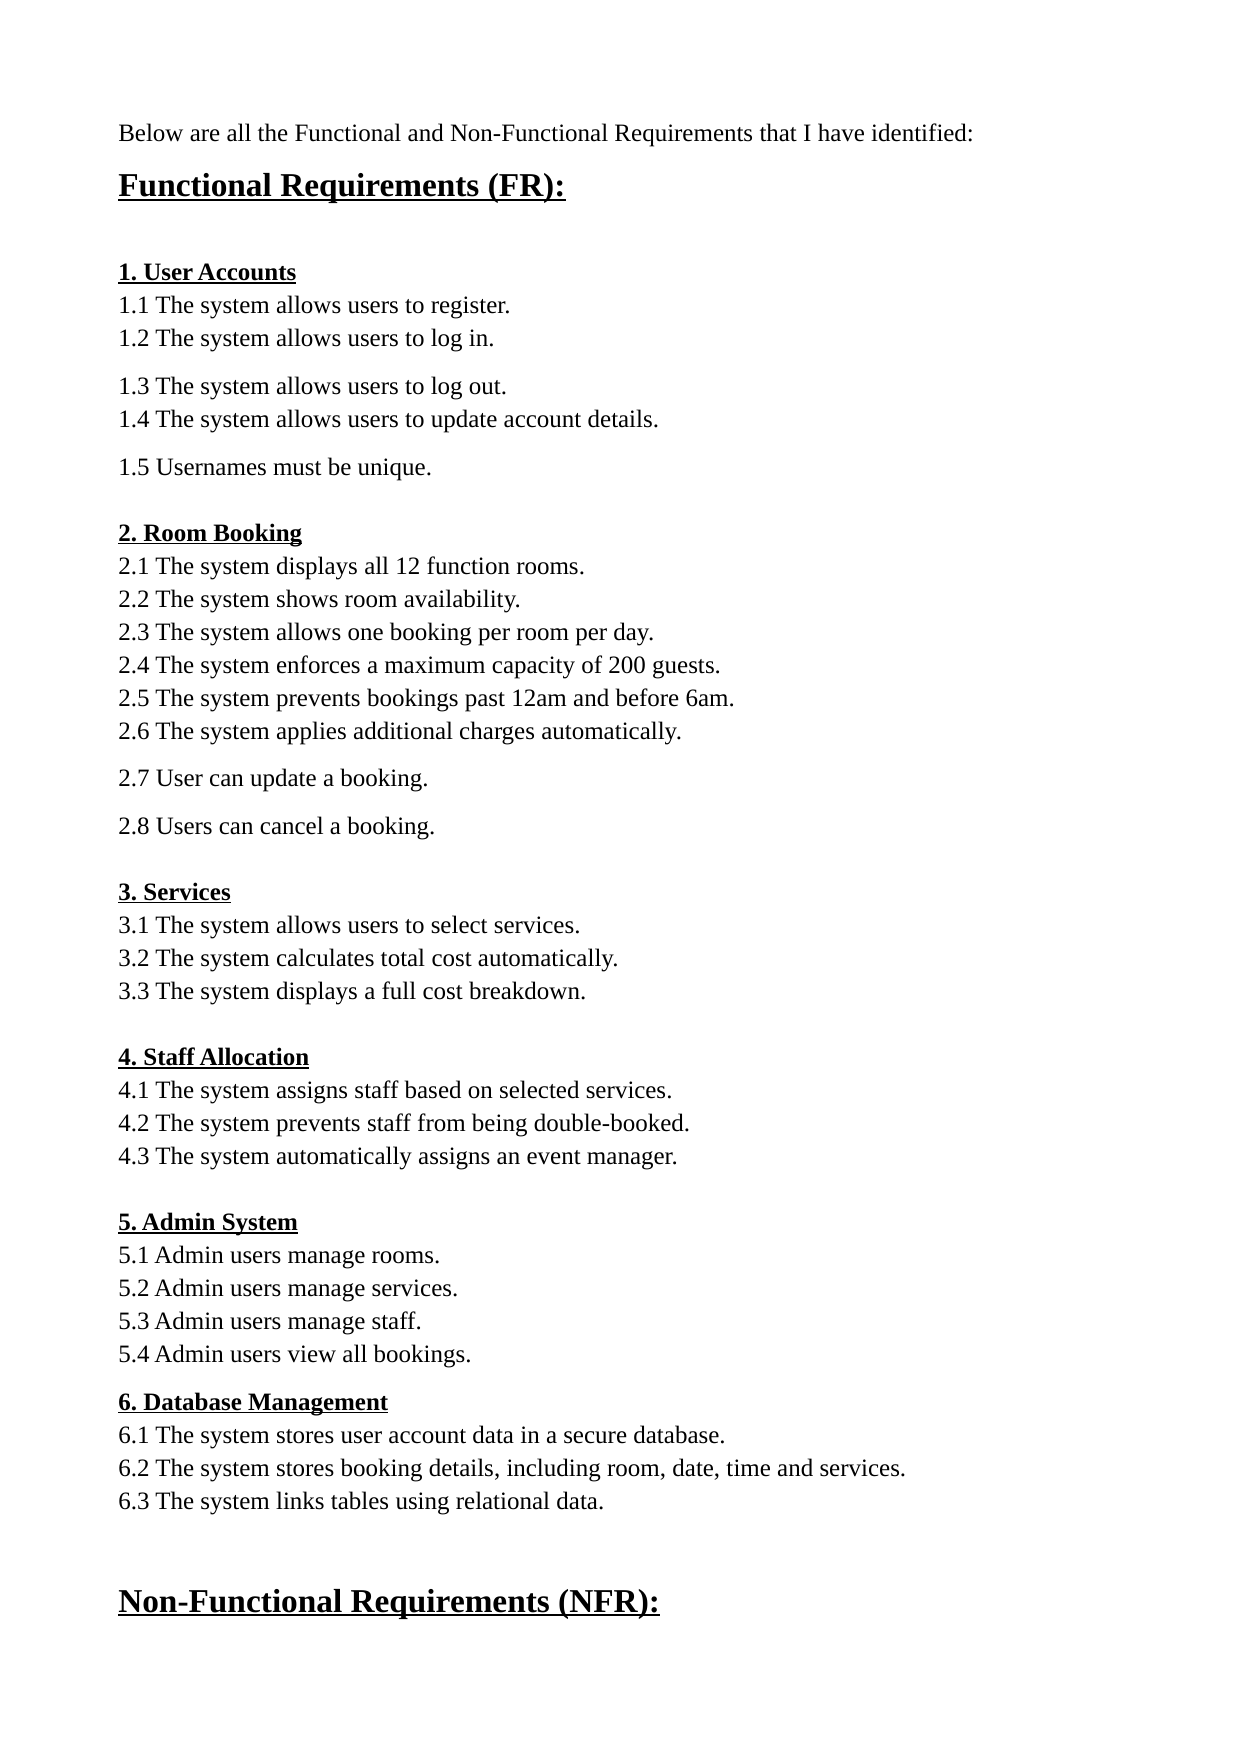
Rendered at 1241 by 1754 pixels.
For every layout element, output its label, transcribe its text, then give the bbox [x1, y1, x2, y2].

text 1. User Accounts 1.1 The system allows users to register. 1.2 The system allows users to log in. [118, 224, 1122, 352]
text Below are all the Functional and Non-Functional Requirements that I have identified: [118, 118, 1122, 147]
text Non-Functional Requirements (NFR): [118, 1581, 1122, 1619]
text 1.3 The system allows users to log out. 1.4 The system allows users to update account details. [118, 371, 1122, 433]
text 2.7 User can update a booking. [118, 763, 1122, 792]
text 2.8 Users can cancel a booking. 3. Services 3.1 The system allows users to select services. 3.2 The system calculates total cost automatically. 3.3 The system displays a full cost breakdown. 4. Staff Allocation 4.1 The system assigns staff based on selected services. 4.2 The system prevents staff from being double-booked. 4.3 The system automatically assigns an event manager. 5. Admin System 5.1 Admin users manage rooms. 5.2 Admin users manage services. 5.3 Admin users manage staff. 5.4 Admin users view all bookings. [118, 811, 1122, 1368]
text 6. Database Management 6.1 The system stores user account data in a secure database. 6.2 The system stores booking details, including room, date, time and services. 6.3 The system links tables using relational data. [118, 1387, 1122, 1515]
text Functional Requirements (FR): [118, 166, 1122, 204]
text 1.5 Usernames must be unique. 2. Room Booking 2.1 The system displays all 12 function rooms. 2.2 The system shows room availability. 2.3 The system allows one booking per room per day. 2.4 The system enforces a maximum capacity of 200 guests. 2.5 The system prevents bookings past 12am and before 6am. 2.6 The system applies additional charges automatically. [118, 452, 1122, 744]
